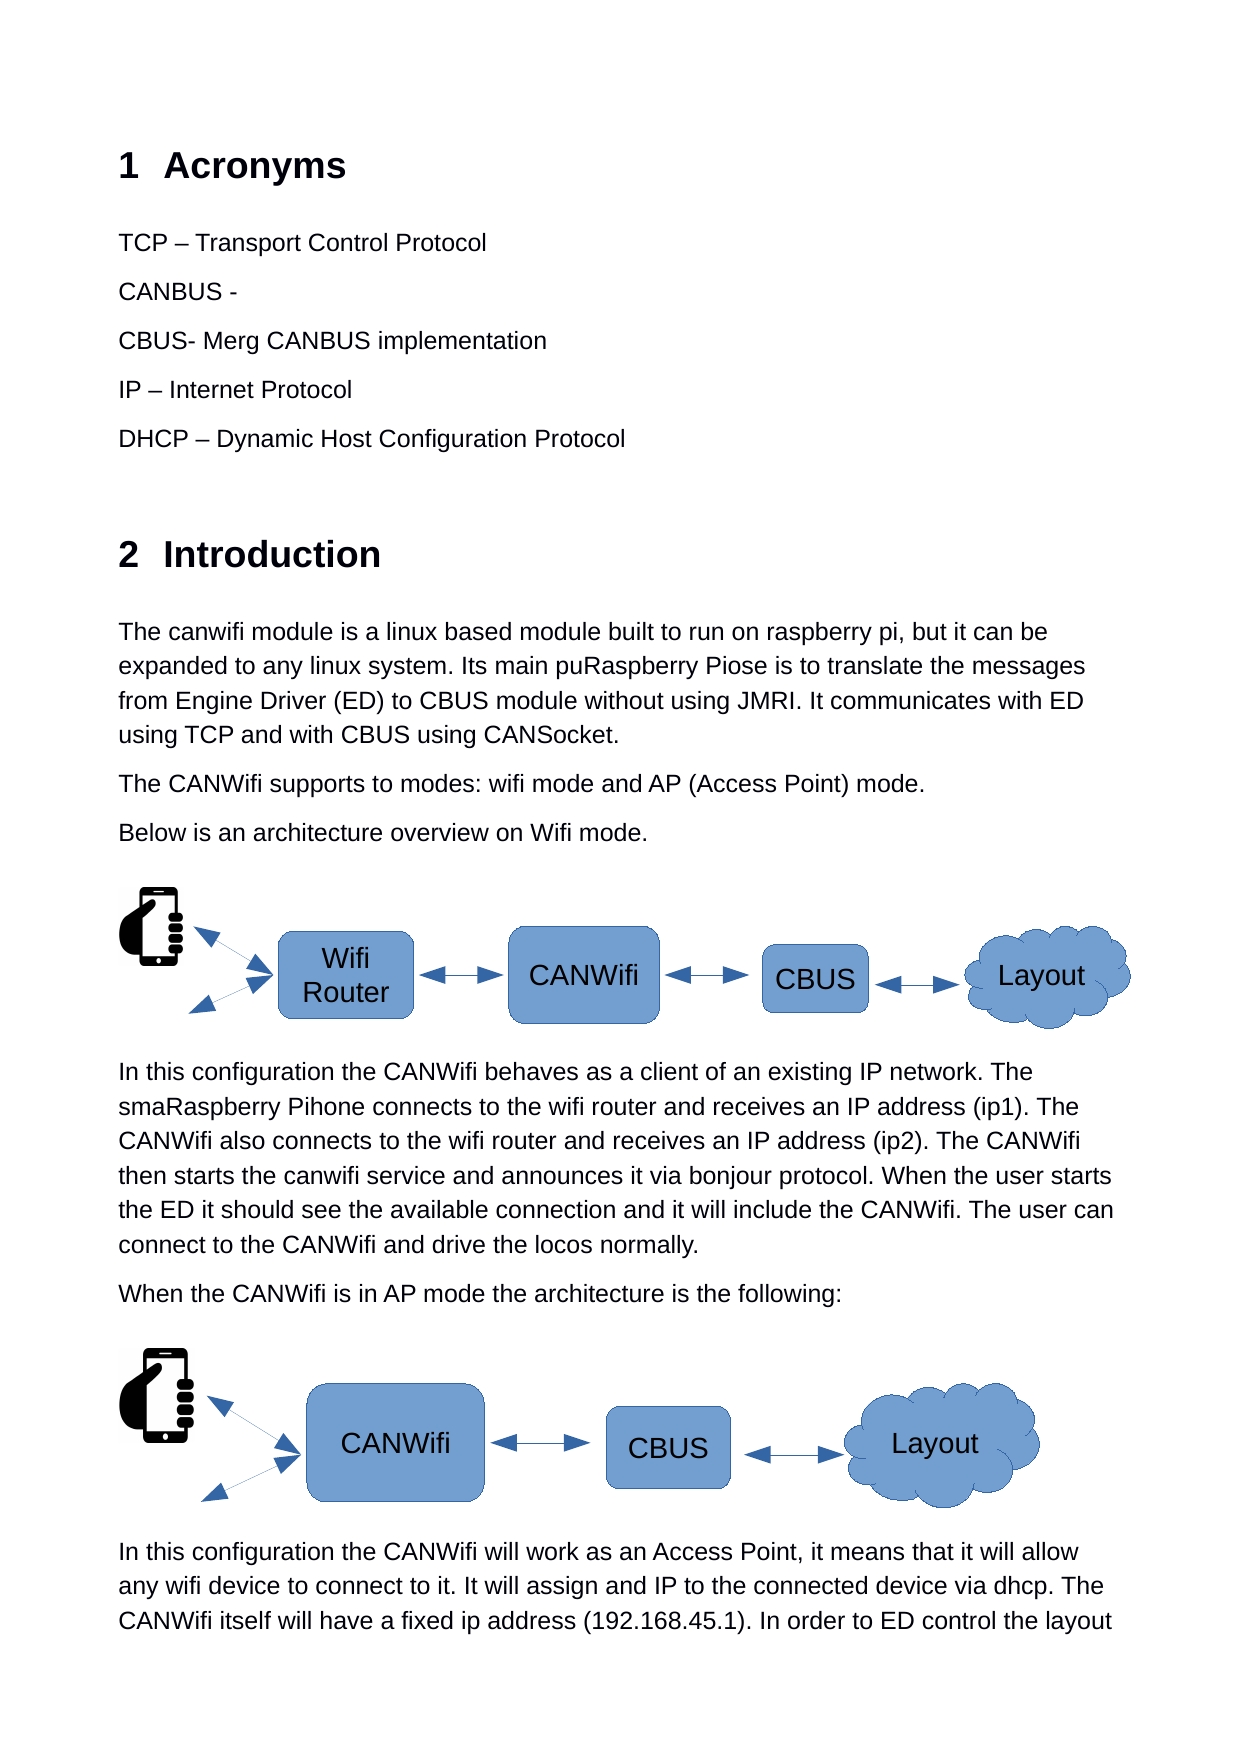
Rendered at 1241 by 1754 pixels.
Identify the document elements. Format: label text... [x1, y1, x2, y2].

text In this configuration the CANWifi behaves as a client of an existing IP network. The smaRaspberry Pihone connects to the wifi router and receives an IP address (ip1). The CANWifi also connects to the wifi router and receives an IP address (ip2). The CANWifi then starts the canwifi service and announces it via bonjour protocol. When the user starts the ED it should see the available connection and it will include the CANWifi. The user can connect to the CANWifi and drive the locos normally. [118, 1057, 1122, 1258]
picture [118, 1348, 195, 1443]
subtitle Acronyms [118, 143, 1122, 186]
text The CANWifi supports to modes: wifi mode and AP (Access Point) mode. [118, 769, 1122, 798]
text IP – Internet Protocol [118, 375, 1122, 403]
text In this configuration the CANWifi will work as an Access Point, it means that it will allow any wifi device to connect to it. It will assign and IP to the connected device via dhcp. The CANWifi itself will have a fixed ip address (192.168.45.1). In order to ED control the layout [118, 1537, 1122, 1634]
text When the CANWifi is in AP mode the architecture is the following: [118, 1279, 1122, 1308]
text TCP – Transport Control Protocol [118, 227, 1122, 256]
text CBUS- Merg CANBUS implementation [118, 326, 1122, 354]
text CANBUS - [118, 277, 1122, 305]
picture [118, 887, 184, 966]
text Below is an architecture overview on Wifi mode. [118, 818, 1122, 847]
text The canwifi module is a linux based module built to run on raspberry pi, but it can be expanded to any linux system. Its main puRaspberry Piose is to translate the messages from Engine Driver (ED) to CBUS module without using JMRI. It communicates with ED using TCP and with CBUS using CANSocket. [118, 617, 1122, 749]
text DHCP – Dynamic Host Configuration Protocol [118, 424, 1122, 452]
subtitle Introduction [118, 532, 1122, 575]
